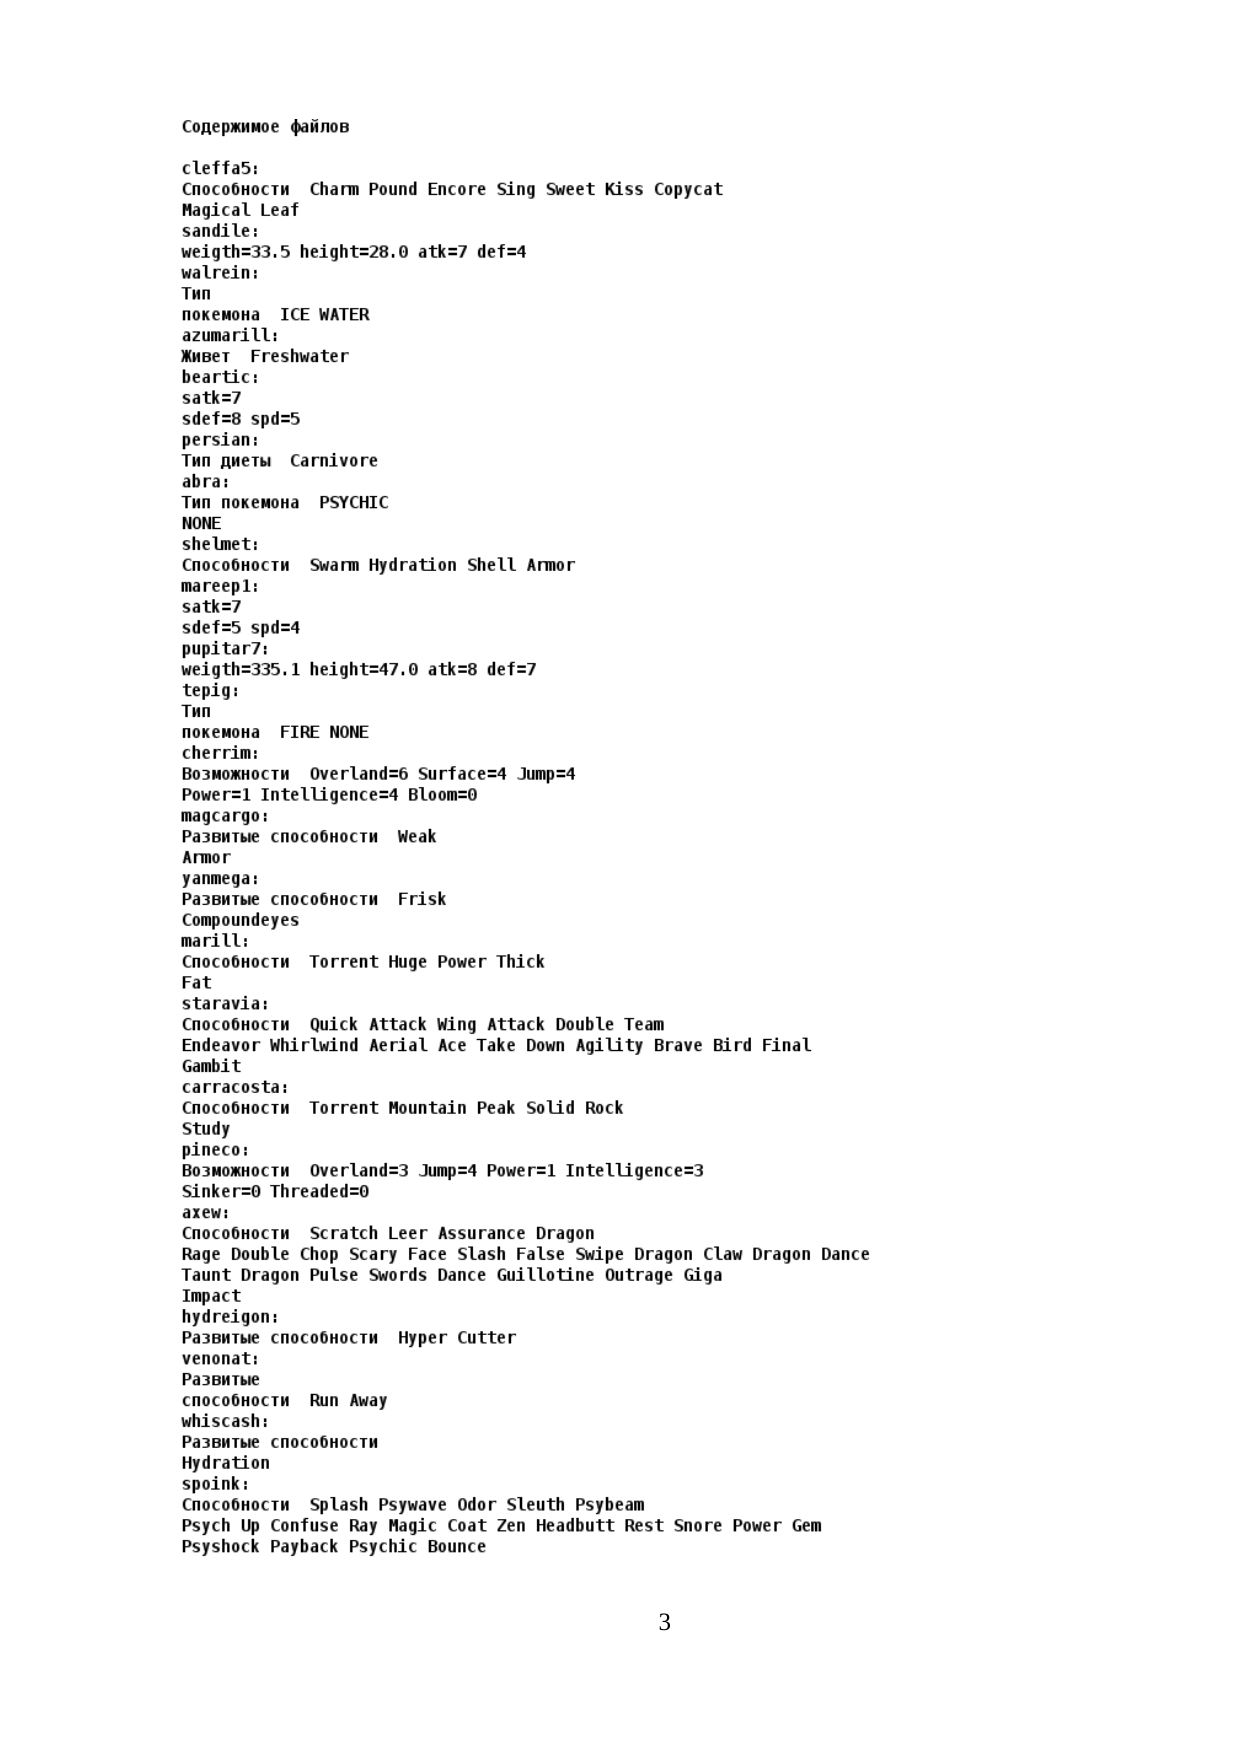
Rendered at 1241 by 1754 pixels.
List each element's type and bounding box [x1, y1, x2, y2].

picture [178, 119, 874, 1561]
